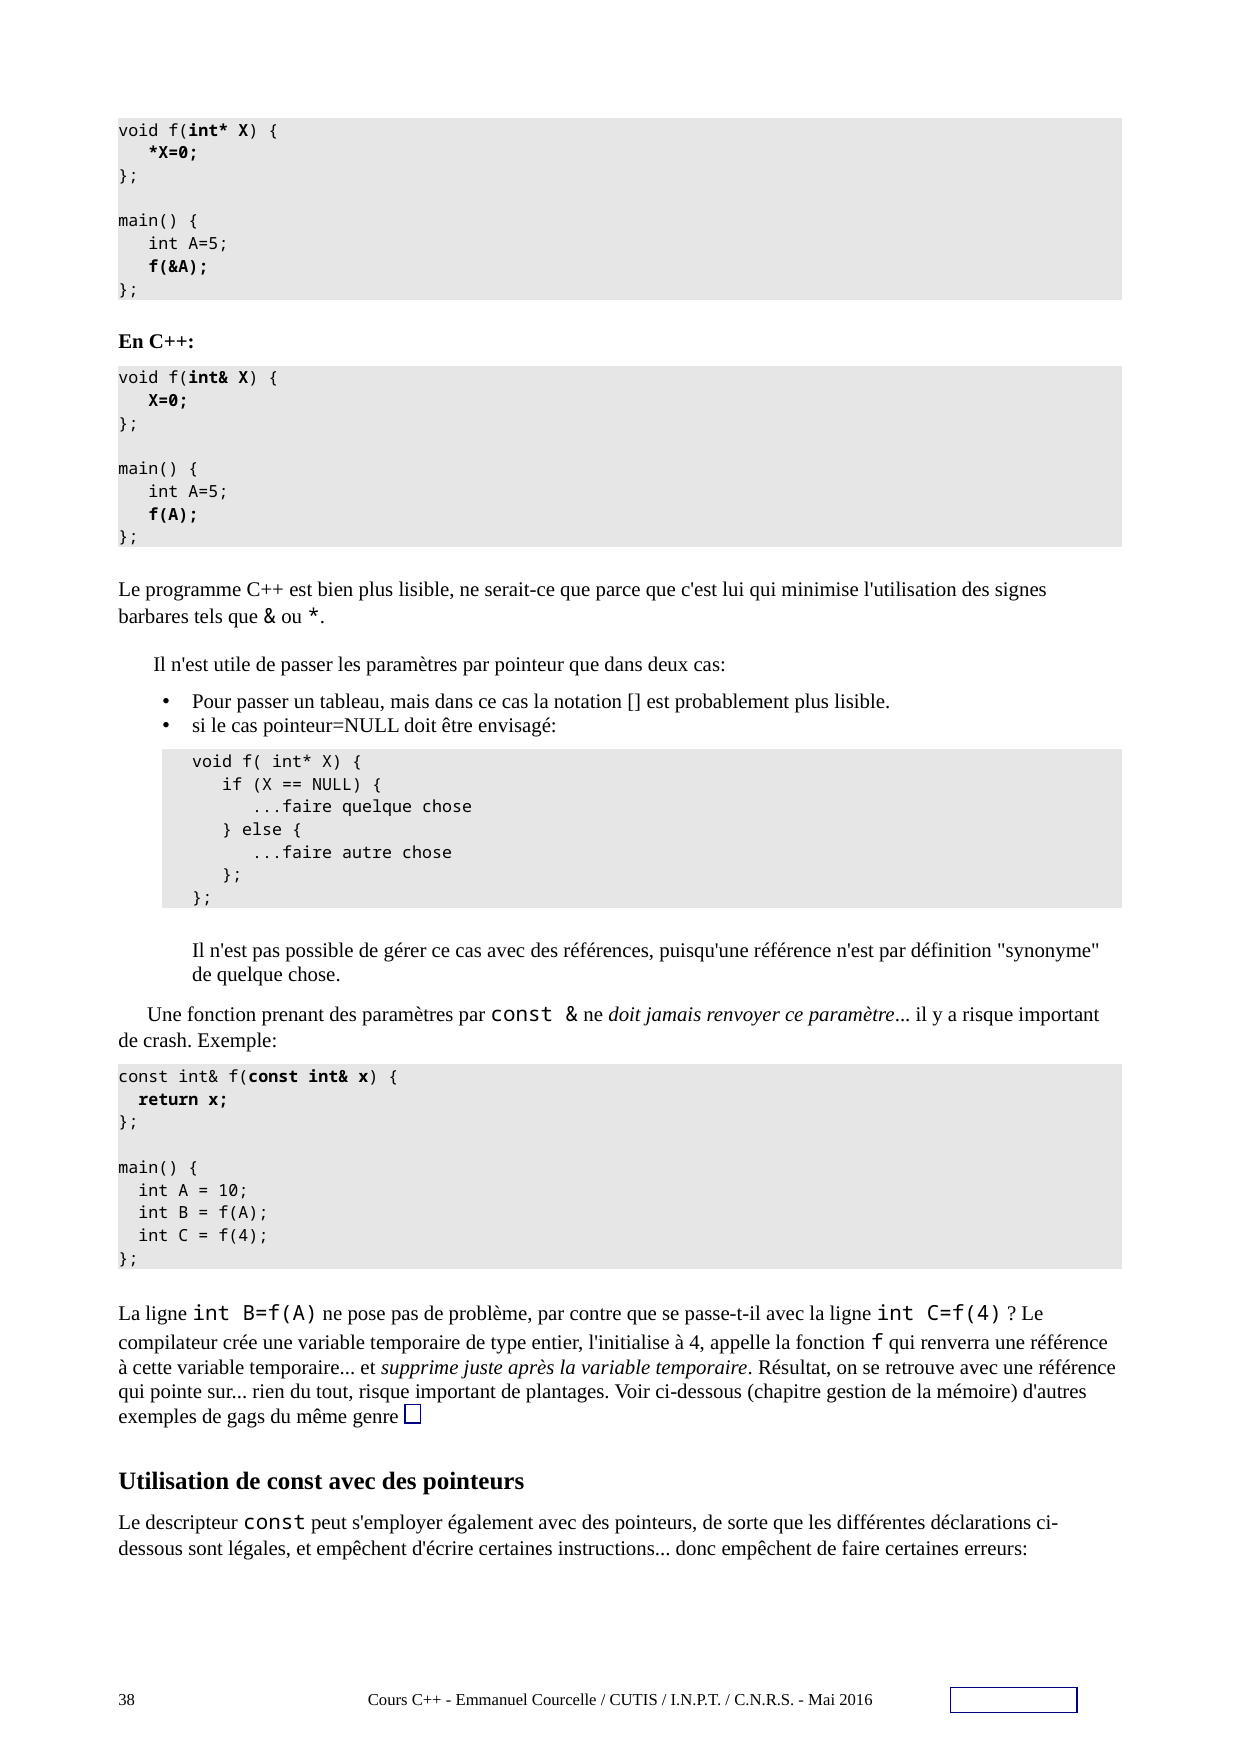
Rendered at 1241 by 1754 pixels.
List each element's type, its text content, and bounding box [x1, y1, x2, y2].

list if (X == NULL) { [162, 772, 1122, 795]
subtitle Utilisation de const avec des pointeurs [118, 1466, 1122, 1494]
text La ligne int B=f(A) ne pose pas de problème, par contre que se passe-t-il avec la ligne int C=f(4) ? Le compilateur crée une variable temporaire de type entier, l'initialise à 4, appelle la fonction f qui renverra une référence à cette variable temporaire... et supprime juste après la variable temporaire. Résultat, on se retrouve avec une référence qui pointe sur... rien du tout, risque important de plantages. Voir ci-dessous (chapitre gestion de la mémoire) d'autres exemples de gags du même genre [118, 1298, 1122, 1428]
text int A = 10; [118, 1178, 1122, 1201]
list ...faire quelque chose [162, 795, 1122, 817]
text int C = f(4); [118, 1223, 1122, 1246]
list si le cas pointeur=NULL doit être envisagé: [162, 713, 1122, 737]
text X=0; [118, 388, 1122, 411]
text *X=0; [118, 141, 1122, 163]
text f(&A); [118, 254, 1122, 277]
text main() { [118, 1155, 1122, 1178]
text Une fonction prenant des paramètres par const & ne doit jamais renvoyer ce paramètre... il y a risque important de crash. Exemple: [118, 998, 1122, 1052]
text Le programme C++ est bien plus lisible, ne serait-ce que parce que c'est lui qui minimise l'utilisation des signes barbares tels que & ou *. [118, 577, 1122, 629]
text }; [118, 1110, 1122, 1133]
text }; [118, 525, 1122, 547]
text main() { [118, 457, 1122, 479]
text En C++: [118, 329, 1122, 353]
text return x; [118, 1087, 1122, 1110]
list Pour passer un tableau, mais dans ce cas la notation [] est probablement plus lisible. [162, 689, 1122, 713]
text void f(int& X) { [118, 366, 1122, 388]
list Il n'est pas possible de gérer ce cas avec des références, puisqu'une référence n'est par définition "synonyme" de quelque chose. [162, 938, 1122, 986]
list void f( int* X) { [162, 749, 1122, 772]
list } else { [162, 817, 1122, 840]
list }; [162, 886, 1122, 908]
list }; [162, 863, 1122, 886]
text void f(int* X) { [118, 118, 1122, 141]
text Il n'est utile de passer les paramètres par pointeur que dans deux cas: [118, 642, 1122, 676]
text }; [118, 1246, 1122, 1269]
text Le descripteur const peut s'employer également avec des pointeurs, de sorte que les différentes déclarations ci-dessous sont légales, et empêchent d'écrire certaines instructions... donc empêchent de faire certaines erreurs: [118, 1507, 1122, 1559]
text }; [118, 163, 1122, 186]
text main() { [118, 209, 1122, 232]
text }; [118, 411, 1122, 434]
text f(A); [118, 502, 1122, 525]
text }; [118, 277, 1122, 300]
text int A=5; [118, 479, 1122, 502]
text int B = f(A); [118, 1201, 1122, 1223]
text const int& f(const int& x) { [118, 1064, 1122, 1087]
text int A=5; [118, 232, 1122, 254]
list ...faire autre chose [162, 840, 1122, 863]
